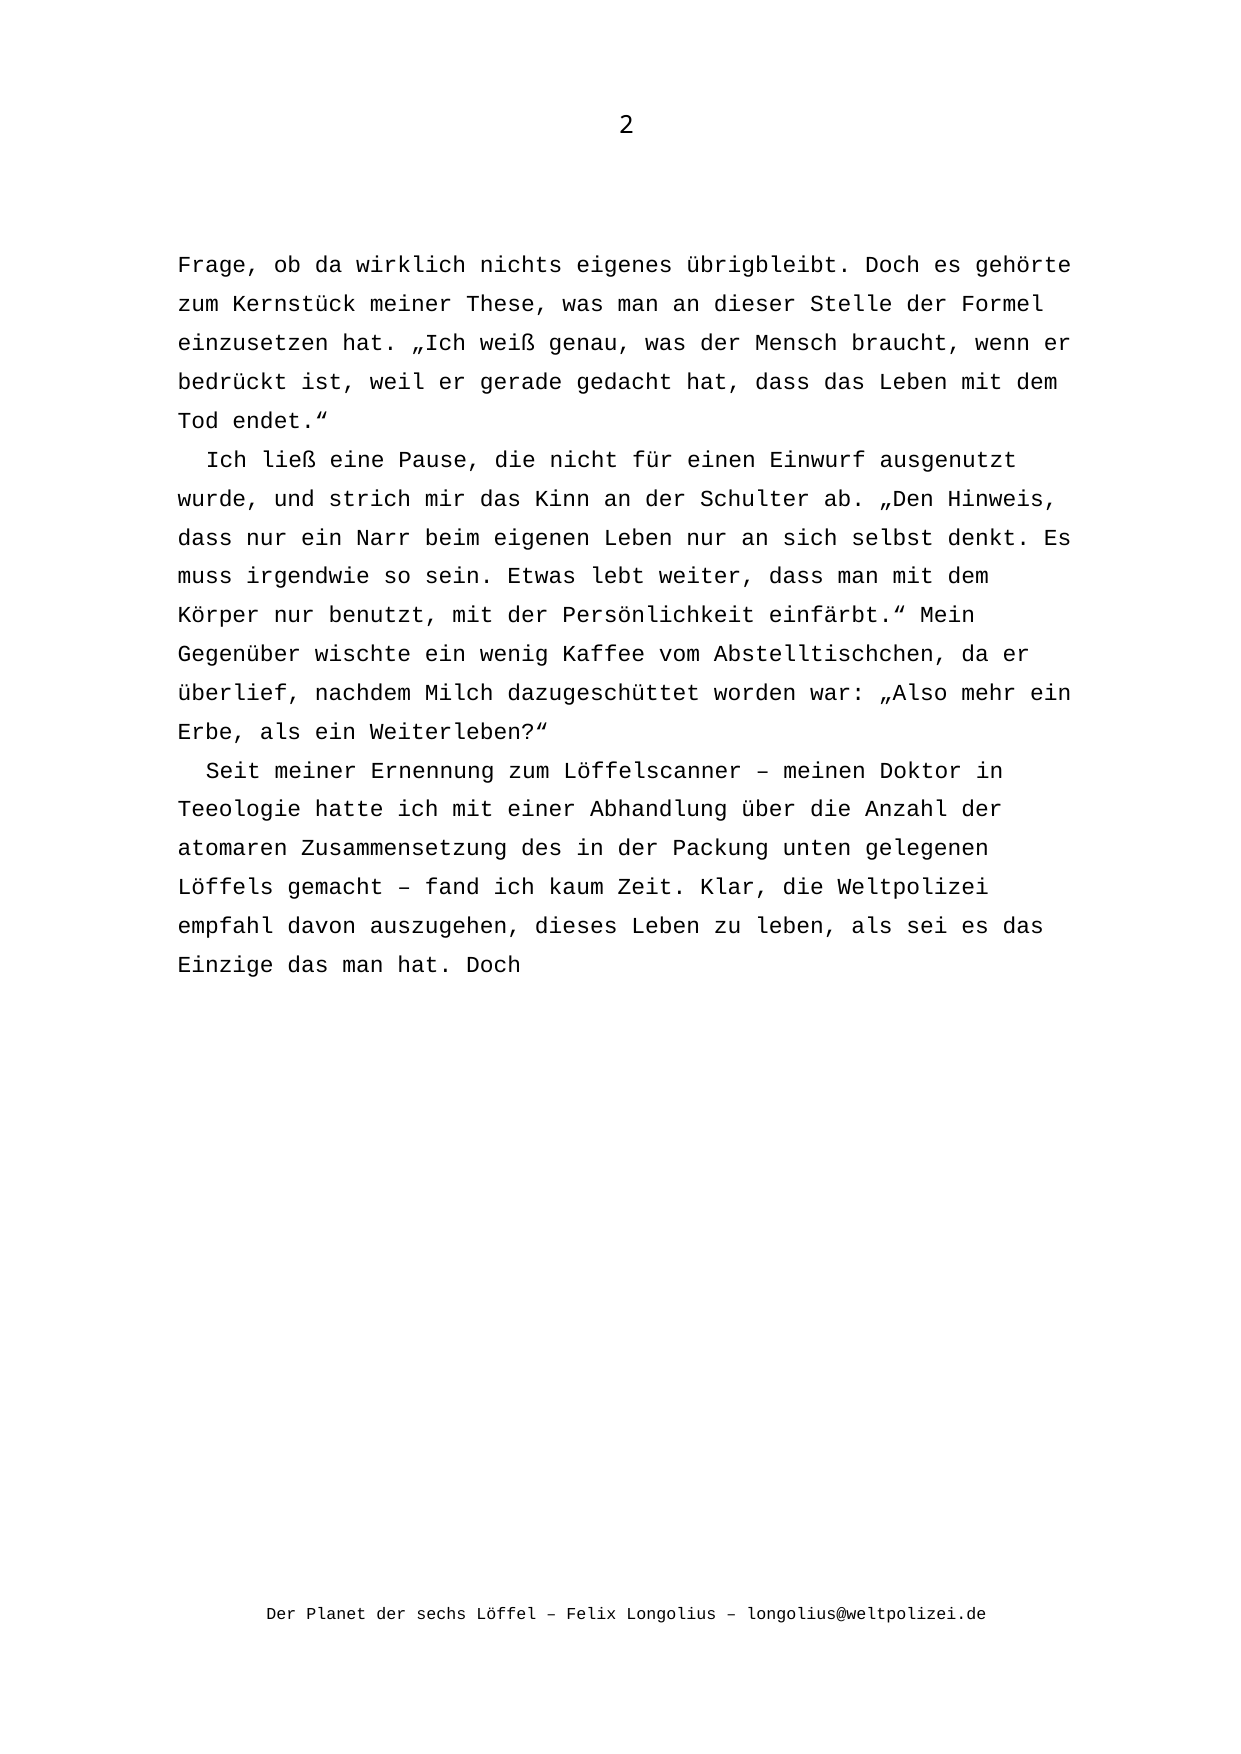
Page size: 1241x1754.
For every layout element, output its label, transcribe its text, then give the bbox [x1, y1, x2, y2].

text Frage, ob da wirklich nichts eigenes übrigbleibt. Doch es gehörte zum Kernstück meiner These, was man an dieser Stelle der Formel einzusetzen hat. „Ich weiß genau, was der Mensch braucht, wenn er bedrückt ist, weil er gerade gedacht hat, dass das Leben mit dem Tod endet.“ [177, 254, 1075, 435]
text Ich ließ eine Pause, die nicht für einen Einwurf ausgenutzt wurde, und strich mir das Kinn an der Schulter ab. „Den Hinweis, dass nur ein Narr beim eigenen Leben nur an sich selbst denkt. Es muss irgendwie so sein. Etwas lebt weiter, dass man mit dem Körper nur benutzt, mit der Persönlichkeit einfärbt.“ Mein Gegenüber wischte ein wenig Kaffee vom Abstelltischchen, da er überlief, nachdem Milch dazugeschüttet worden war: „Also mehr ein Erbe, als ein Weiterleben?“ [177, 448, 1075, 746]
text Seit meiner Ernennung zum Löffelscanner – meinen Doktor in Teeologie hatte ich mit einer Abhandlung über die Anzahl der atomaren Zusammensetzung des in der Packung unten gelegenen Löffels gemacht – fand ich kaum Zeit. Klar, die Weltpolizei empfahl davon auszugehen, dieses Leben zu leben, als sei es das Einzige das man hat. Doch [177, 759, 1075, 979]
